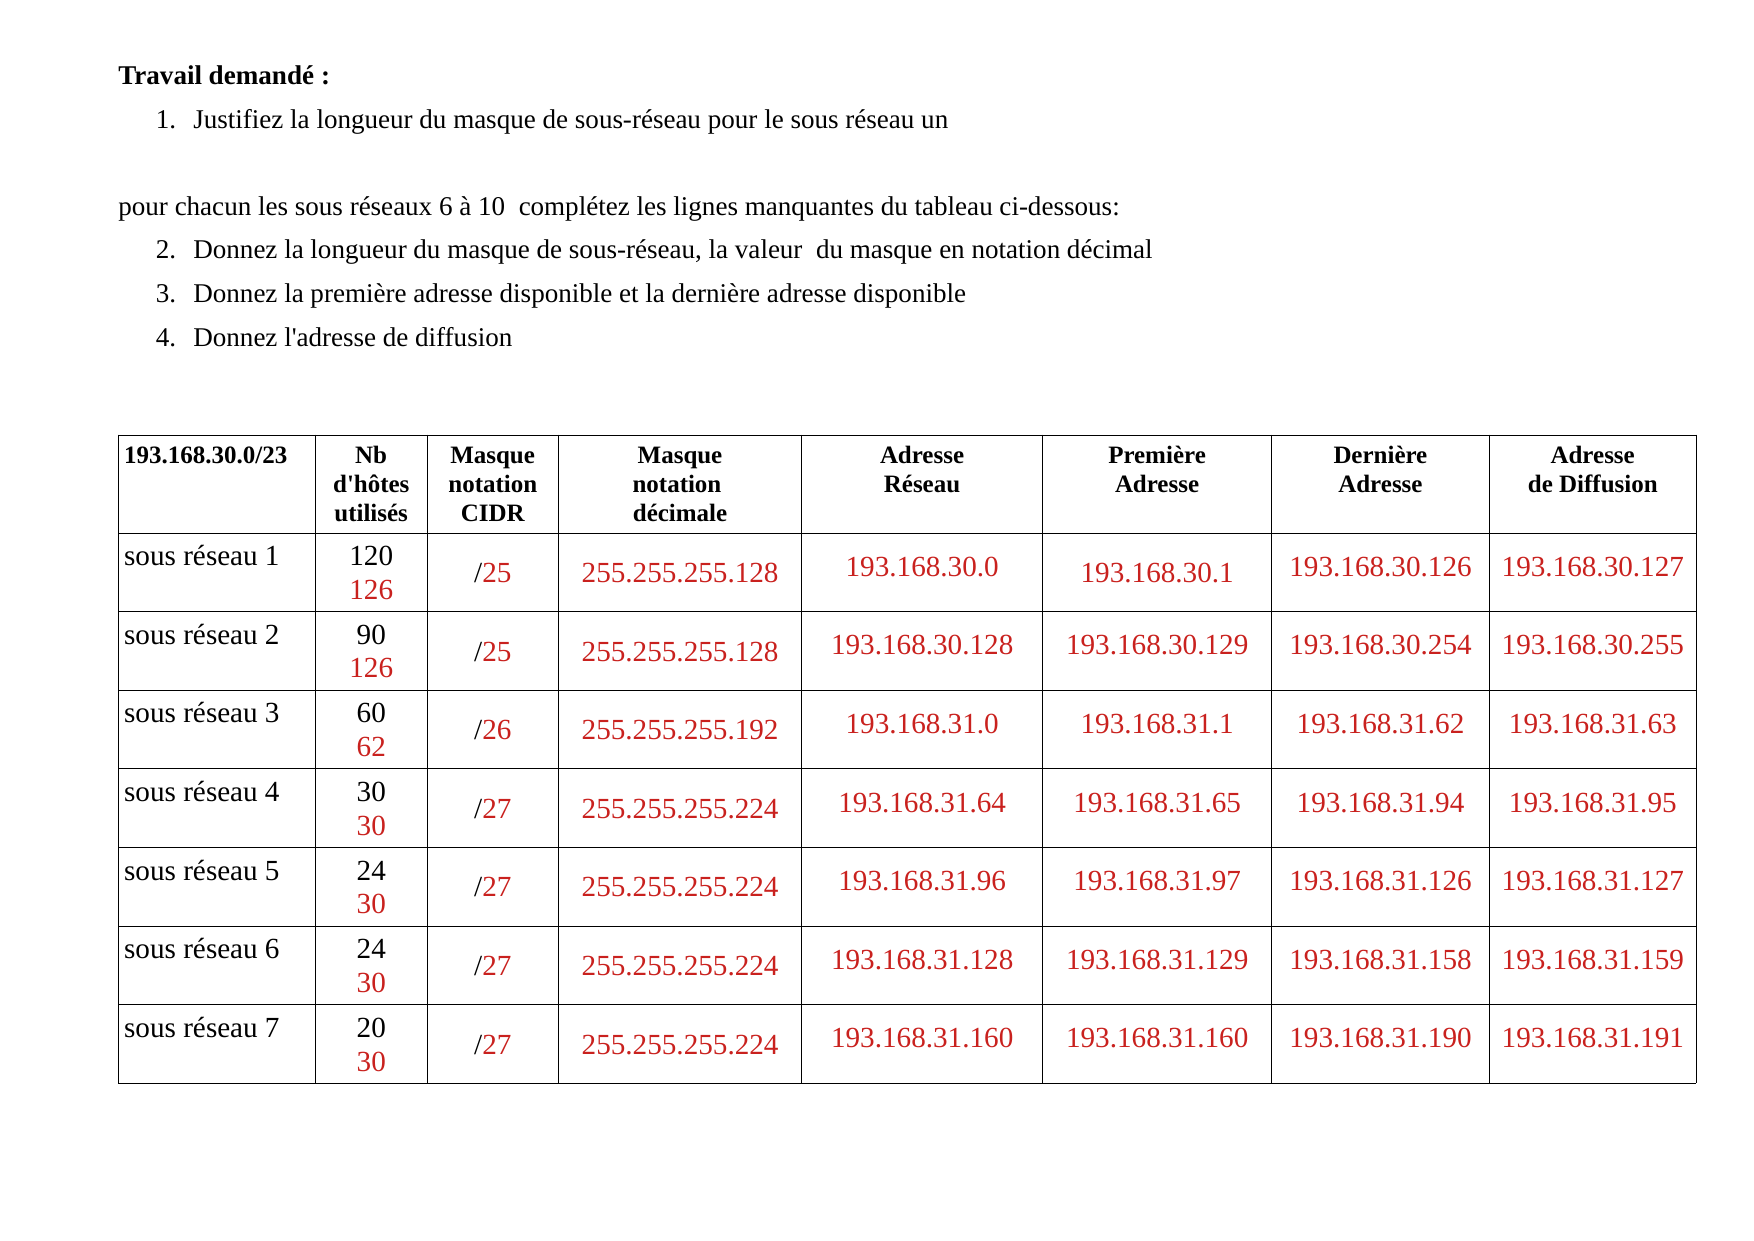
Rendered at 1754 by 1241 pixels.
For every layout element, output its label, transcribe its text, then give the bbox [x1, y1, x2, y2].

list Donnez la première adresse disponible et la dernière adresse disponible [156, 277, 1696, 308]
table_cell 255.255.255.224 [559, 848, 801, 926]
table_cell 255.255.255.128 [559, 534, 801, 611]
table_cell 193.168.31.65 [1043, 769, 1271, 847]
list Donnez l'adresse de diffusion [156, 321, 1696, 352]
table_cell 193.168.31.160 [1043, 1005, 1271, 1083]
table_cell 24 30 [316, 927, 427, 1004]
table_cell 24 30 [316, 848, 427, 926]
table_cell 193.168.31.97 [1043, 848, 1271, 926]
table_cell 255.255.255.224 [559, 927, 801, 1004]
table_cell 193.168.30.126 [1272, 534, 1489, 611]
table_header Première Adresse [1043, 436, 1271, 532]
table_cell 193.168.30.0 [802, 534, 1042, 611]
table_cell /27 [428, 927, 558, 1004]
table_cell 193.168.31.127 [1490, 848, 1696, 926]
table_cell 193.168.31.160 [802, 1005, 1042, 1083]
table_header 193.168.30.0/23 [119, 436, 315, 532]
table_cell 193.168.31.94 [1272, 769, 1489, 847]
table_cell sous réseau 6 [119, 927, 315, 1004]
table_cell sous réseau 3 [119, 691, 315, 768]
table_header Nb d'hôtes utilisés [316, 436, 427, 532]
table_cell 193.168.31.0 [802, 691, 1042, 768]
table_cell /25 [428, 534, 558, 611]
table_cell 193.168.31.128 [802, 927, 1042, 1004]
table_cell 193.168.31.159 [1490, 927, 1696, 1004]
table_cell 255.255.255.128 [559, 612, 801, 690]
table_cell 193.168.31.191 [1490, 1005, 1696, 1083]
table_cell 255.255.255.224 [559, 1005, 801, 1083]
table_cell 193.168.31.1 [1043, 691, 1271, 768]
table_cell 193.168.30.127 [1490, 534, 1696, 611]
table_cell sous réseau 2 [119, 612, 315, 690]
table_cell sous réseau 4 [119, 769, 315, 847]
table_cell sous réseau 5 [119, 848, 315, 926]
table_header Adresse de Diffusion [1490, 436, 1696, 532]
table_cell 20 30 [316, 1005, 427, 1083]
table_cell /26 [428, 691, 558, 768]
table_cell 193.168.31.158 [1272, 927, 1489, 1004]
text Travail demandé : [118, 59, 1696, 90]
table_cell /25 [428, 612, 558, 690]
table_cell 193.168.31.95 [1490, 769, 1696, 847]
table_header Adresse Réseau [802, 436, 1042, 532]
table_cell 193.168.31.129 [1043, 927, 1271, 1004]
table_cell 193.168.31.64 [802, 769, 1042, 847]
table_cell /27 [428, 1005, 558, 1083]
table_cell 193.168.30.255 [1490, 612, 1696, 690]
table_cell 193.168.31.126 [1272, 848, 1489, 926]
table_header Masque notation CIDR [428, 436, 558, 532]
table_cell 255.255.255.192 [559, 691, 801, 768]
table_cell 193.168.31.63 [1490, 691, 1696, 768]
table_cell 255.255.255.224 [559, 769, 801, 847]
table_cell 193.168.30.129 [1043, 612, 1271, 690]
table_cell 120 126 [316, 534, 427, 611]
list Donnez la longueur du masque de sous-réseau, la valeur du masque en notation décimal [156, 234, 1696, 265]
table_cell 193.168.31.190 [1272, 1005, 1489, 1083]
list Justifiez la longueur du masque de sous-réseau pour le sous réseau un [156, 103, 1696, 134]
table_cell /27 [428, 848, 558, 926]
table_cell 30 30 [316, 769, 427, 847]
text pour chacun les sous réseaux 6 à 10 complétez les lignes manquantes du tableau ci-dessous: [118, 190, 1696, 221]
table_cell 193.168.30.128 [802, 612, 1042, 690]
table_cell sous réseau 1 [119, 534, 315, 611]
table_cell 60 62 [316, 691, 427, 768]
table_cell /27 [428, 769, 558, 847]
table_cell 193.168.30.1 [1043, 534, 1271, 611]
table_cell 90 126 [316, 612, 427, 690]
table_cell 193.168.30.254 [1272, 612, 1489, 690]
table_header Masque notation décimale [559, 436, 801, 532]
table_cell sous réseau 7 [119, 1005, 315, 1083]
table_cell 193.168.31.62 [1272, 691, 1489, 768]
table_header Dernière Adresse [1272, 436, 1489, 532]
table_cell 193.168.31.96 [802, 848, 1042, 926]
